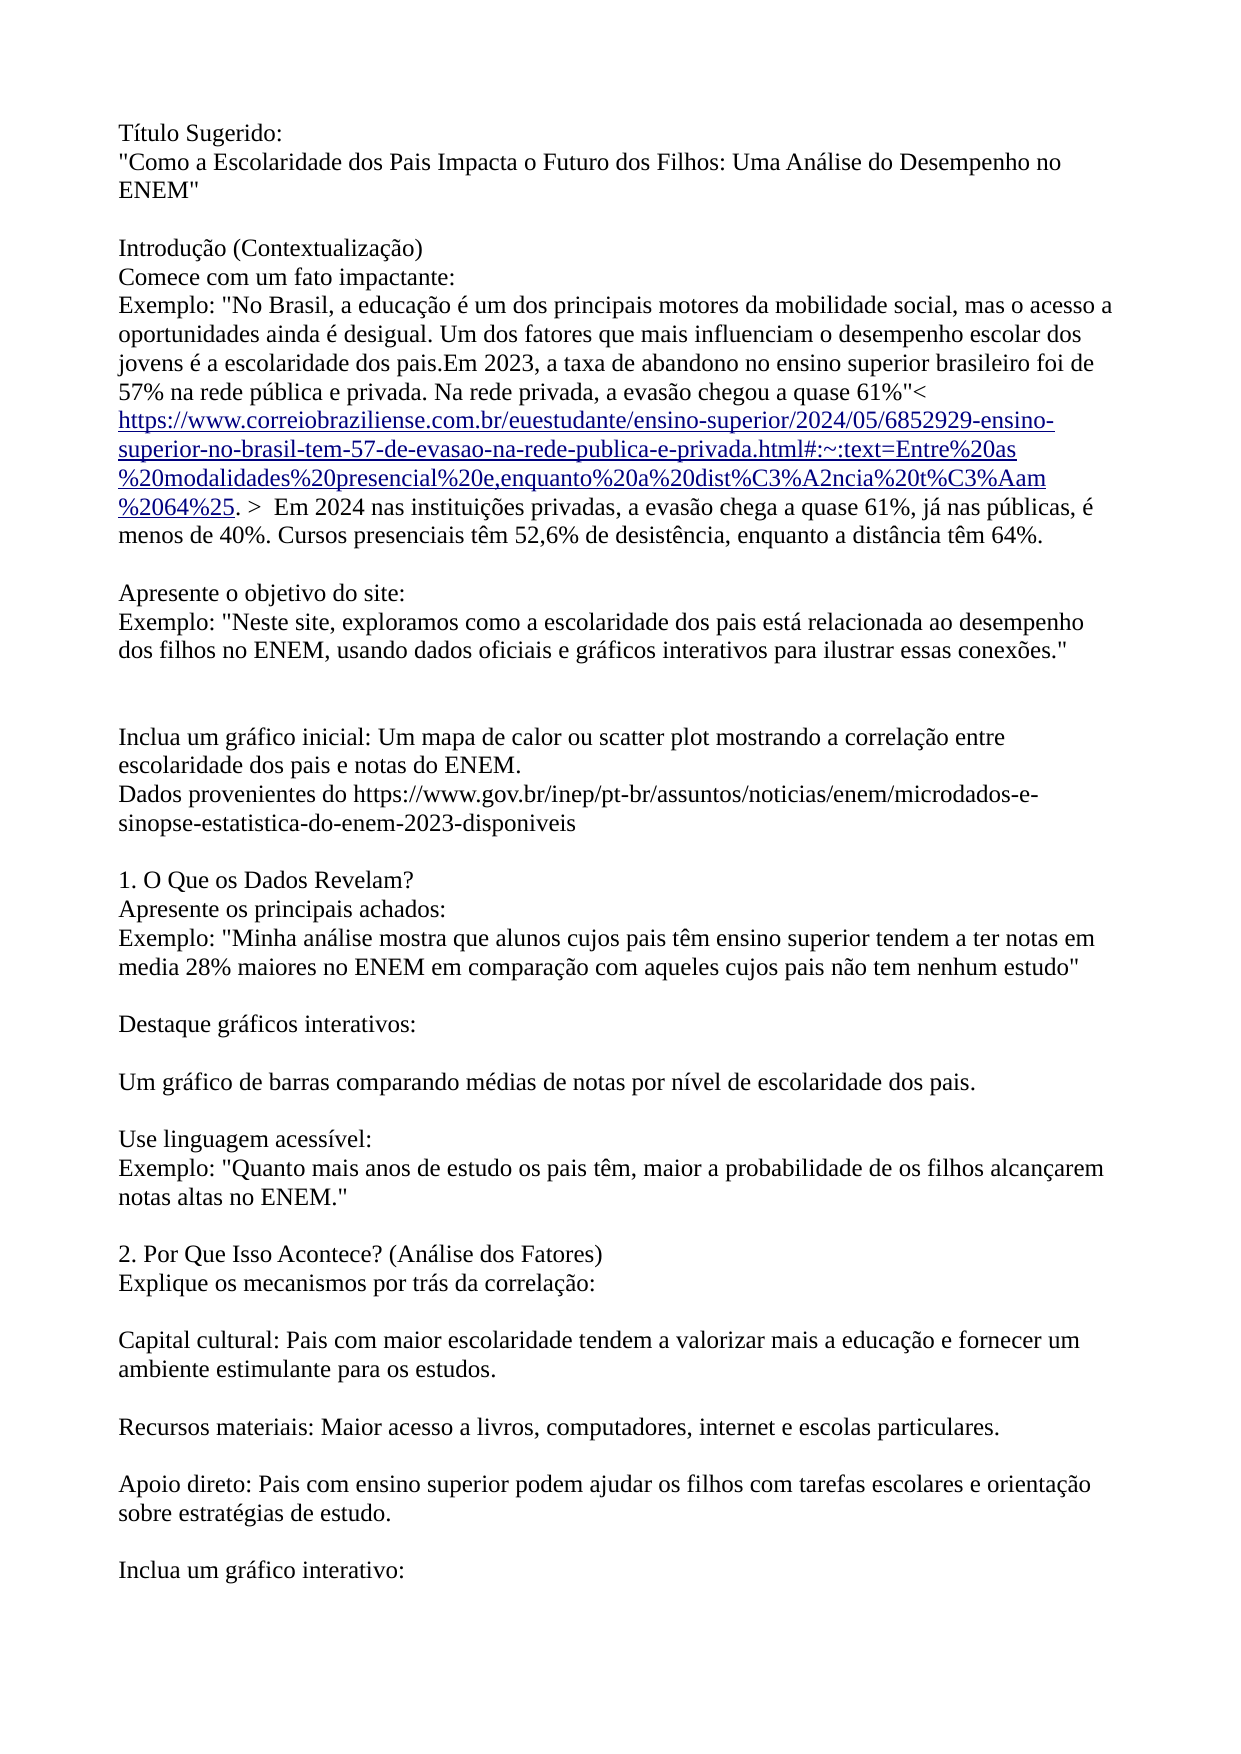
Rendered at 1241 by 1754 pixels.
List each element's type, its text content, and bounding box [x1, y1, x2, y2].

text Um gráfico de barras comparando médias de notas por nível de escolaridade dos pais. [118, 1067, 1122, 1096]
text Inclua um gráfico inicial: Um mapa de calor ou scatter plot mostrando a correlação entre escolaridade dos pais e notas do ENEM. [118, 722, 1122, 779]
text Use linguagem acessível: [118, 1124, 1122, 1153]
text Explique os mecanismos por trás da correlação: [118, 1268, 1122, 1297]
text Apresente os principais achados: [118, 894, 1122, 923]
text Capital cultural: Pais com maior escolaridade tendem a valorizar mais a educação e fornecer um ambiente estimulante para os estudos. [118, 1326, 1122, 1383]
text "Como a Escolaridade dos Pais Impacta o Futuro dos Filhos: Uma Análise do Desempenho no ENEM" [118, 147, 1122, 204]
text Comece com um fato impactante: [118, 262, 1122, 291]
text Introdução (Contextualização) [118, 233, 1122, 262]
text 1. O Que os Dados Revelam? [118, 866, 1122, 894]
text Exemplo: "No Brasil, a educação é um dos principais motores da mobilidade social, mas o acesso a oportunidades ainda é desigual. Um dos fatores que mais influenciam o desempenho escolar dos jovens é a escolaridade dos pais.Em 2023, a taxa de abandono no ensino superior brasileiro foi de 57% na rede pública e privada. Na rede privada, a evasão chegou a quase 61%"< https://www.correiobraziliense.com.br/euestudante/ensino-superior/2024/05/6852929-ensino-superior-no-brasil-tem-57-de-evasao-na-rede-publica-e-privada.html#:~:text=Entre%20as%20modalidades%20presencial%20e,enquanto%20a%20dist%C3%A2ncia%20t%C3%Aam%2064%25. > Em 2024 nas instituições privadas, a evasão chega a quase 61%, já nas públicas, é menos de 40%. Cursos presenciais têm 52,6% de desistência, enquanto a distância têm 64%. [118, 291, 1122, 549]
text Exemplo: "Minha análise mostra que alunos cujos pais têm ensino superior tendem a ter notas em media 28% maiores no ENEM em comparação com aqueles cujos pais não tem nenhum estudo" [118, 923, 1122, 981]
text Destaque gráficos interativos: [118, 1009, 1122, 1038]
text Dados provenientes do https://www.gov.br/inep/pt-br/assuntos/noticias/enem/microdados-e-sinopse-estatistica-do-enem-2023-disponiveis [118, 779, 1122, 837]
text Recursos materiais: Maior acesso a livros, computadores, internet e escolas particulares. [118, 1412, 1122, 1441]
text Título Sugerido: [118, 118, 1122, 147]
text Exemplo: "Neste site, exploramos como a escolaridade dos pais está relacionada ao desempenho dos filhos no ENEM, usando dados oficiais e gráficos interativos para ilustrar essas conexões." [118, 607, 1122, 664]
text Apoio direto: Pais com ensino superior podem ajudar os filhos com tarefas escolares e orientação sobre estratégias de estudo. [118, 1469, 1122, 1527]
text 2. Por Que Isso Acontece? (Análise dos Fatores) [118, 1239, 1122, 1268]
text Exemplo: "Quanto mais anos de estudo os pais têm, maior a probabilidade de os filhos alcançarem notas altas no ENEM." [118, 1153, 1122, 1211]
text Apresente o objetivo do site: [118, 578, 1122, 607]
text Inclua um gráfico interativo: [118, 1556, 1122, 1584]
